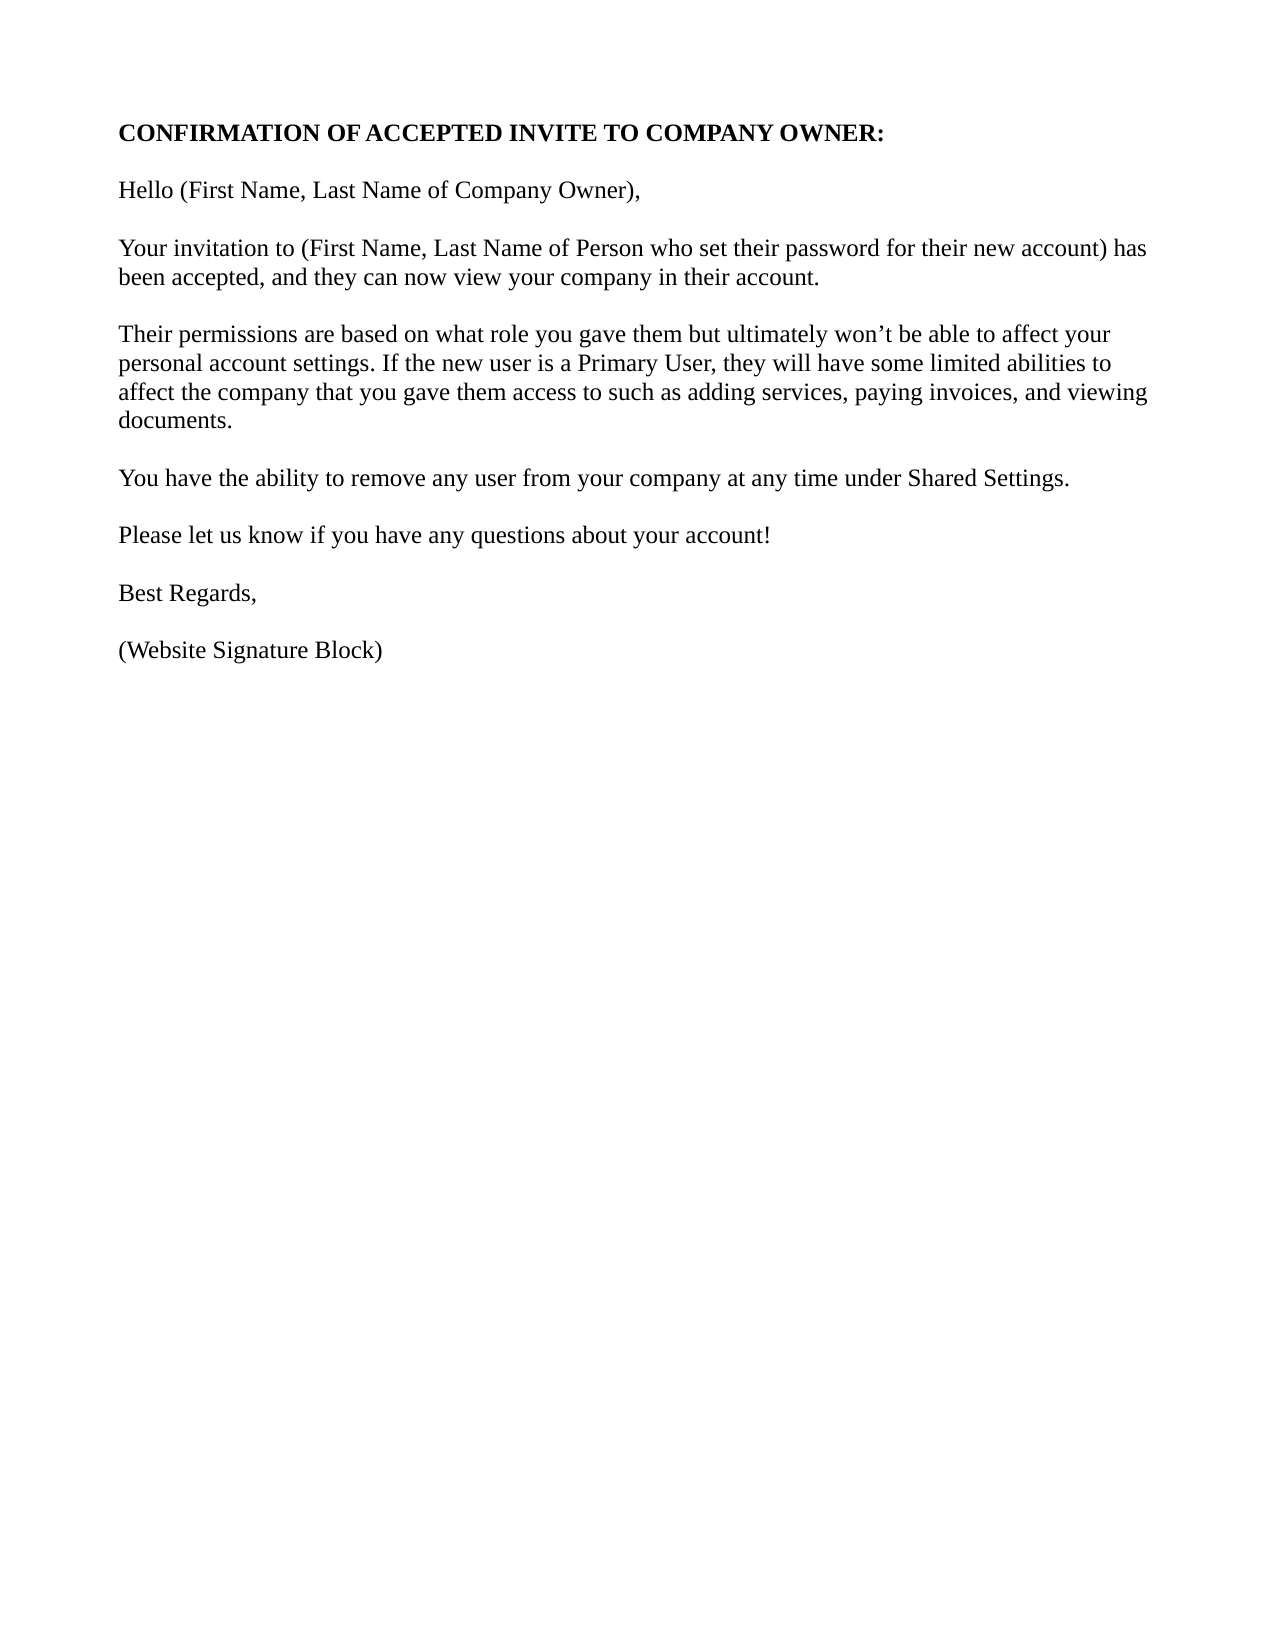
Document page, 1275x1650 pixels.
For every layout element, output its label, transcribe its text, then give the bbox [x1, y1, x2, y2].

text Best Regards, [118, 578, 1157, 607]
text Please let us know if you have any questions about your account! [118, 521, 1157, 549]
text Your invitation to (First Name, Last Name of Person who set their password for their new account) has been accepted, and they can now view your company in their account. [118, 233, 1157, 291]
text (Website Signature Block) [118, 636, 1157, 664]
text CONFIRMATION OF ACCEPTED INVITE TO COMPANY OWNER: [118, 118, 1157, 147]
text You have the ability to remove any user from your company at any time under Shared Settings. [118, 463, 1157, 492]
text Their permissions are based on what role you gave them but ultimately won’t be able to affect your personal account settings. If the new user is a Primary User, they will have some limited abilities to affect the company that you gave them access to such as adding services, paying invoices, and viewing documents. [118, 319, 1157, 434]
text Hello (First Name, Last Name of Company Owner), [118, 176, 1157, 204]
